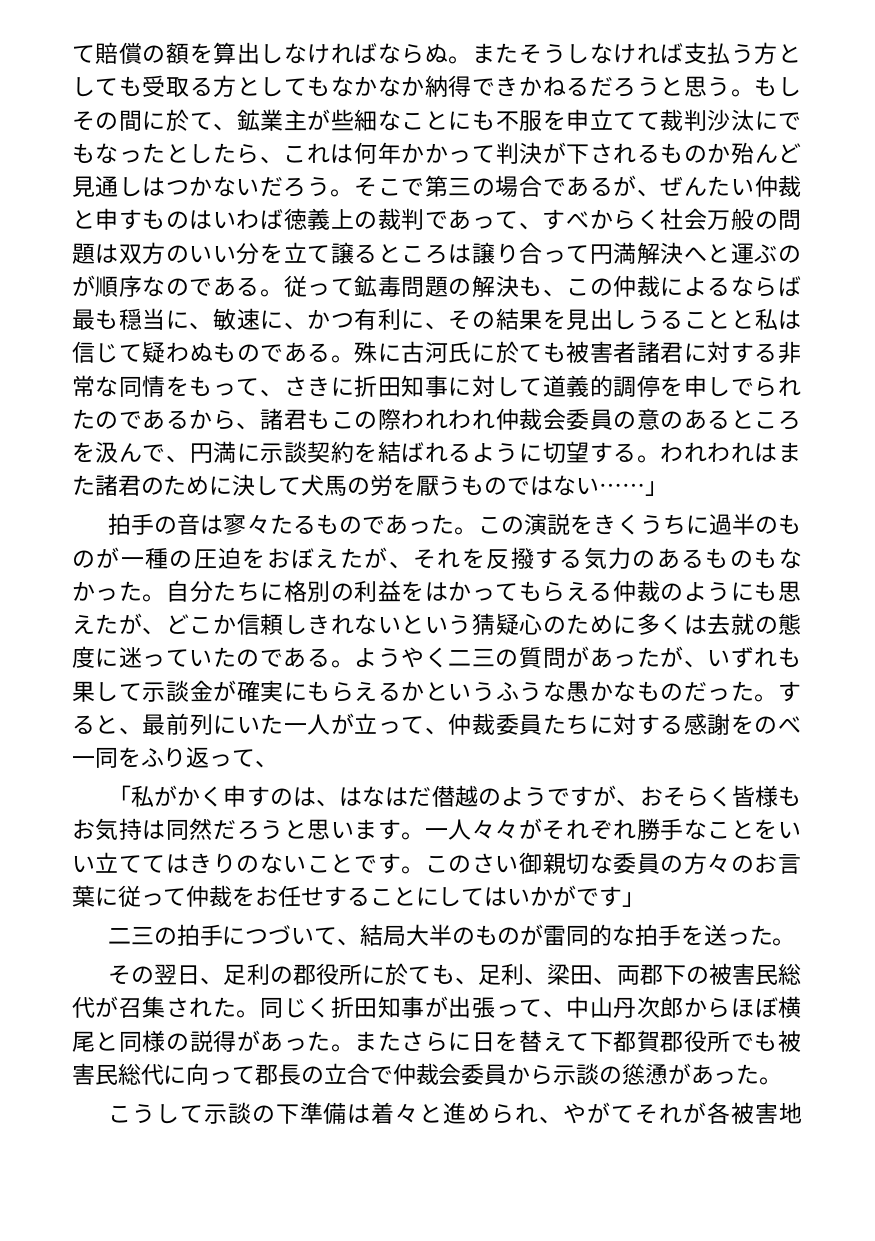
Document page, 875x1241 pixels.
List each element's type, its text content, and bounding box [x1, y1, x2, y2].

text て賠償の額を算出しなければならぬ。またそうしなければ支払う方としても受取る方としてもなかなか納得できかねるだろうと思う。もしその間に於て、鉱業主が些細なことにも不服を申立てて裁判沙汰にでもなったとしたら、これは何年かかって判決が下されるものか殆んど見通しはつかないだろう。そこで第三の場合であるが、ぜんたい仲裁と申すものはいわば徳義上の裁判であって、すべからく社会万般の問題は双方のいい分を立て譲るところは譲り合って円満解決へと運ぶのが順序なのである。従って鉱毒問題の解決も、この仲裁によるならば最も穏当に、敏速に、かつ有利に、その結果を見出しうることと私は信じて疑わぬものである。殊に古河氏に於ても被害者諸君に対する非常な同情をもって、さきに折田知事に対して道義的調停を申しでられたのであるから、諸君もこの際われわれ仲裁会委員の意のあるところを汲んで、円満に示談契約を結ばれるように切望する。われわれはまた諸君のために決して犬馬の労を厭うものではない……」 [72, 36, 802, 501]
text 二三の拍手につづいて、結局大半のものが雷同的な拍手を送った。 [72, 918, 802, 951]
text 拍手の音は寥々たるものであった。この演説をきくうちに過半のものが一種の圧迫をおぼえたが、それを反撥する気力のあるものもなかった。自分たちに格別の利益をはかってもらえる仲裁のようにも思えたが、どこか信頼しきれないという猜疑心のために多くは去就の態度に迷っていたのである。ようやく二三の質問があったが、いずれも果して示談金が確実にもらえるかというふうな愚かなものだった。すると、最前列にいた一人が立って、仲裁委員たちに対する感謝をのべ一同をふり返って、 [72, 507, 802, 773]
text その翌日、足利の郡役所に於ても、足利、梁田、両郡下の被害民総代が召集された。同じく折田知事が出張って、中山丹次郎からほぼ横尾と同様の説得があった。またさらに日を替えて下都賀郡役所でも被害民総代に向って郡長の立合で仲裁会委員から示談の慫慂があった。 [72, 957, 802, 1090]
text 「私がかく申すのは、はなはだ僣越のようですが、おそらく皆様もお気持は同然だろうと思います。一人々々がそれぞれ勝手なことをいい立ててはきりのないことです。このさい御親切な委員の方々のお言葉に従って仲裁をお任せすることにしてはいかがです」 [72, 779, 802, 912]
text こうして示談の下準備は着々と進められ、やがてそれが各被害地 [72, 1096, 802, 1129]
